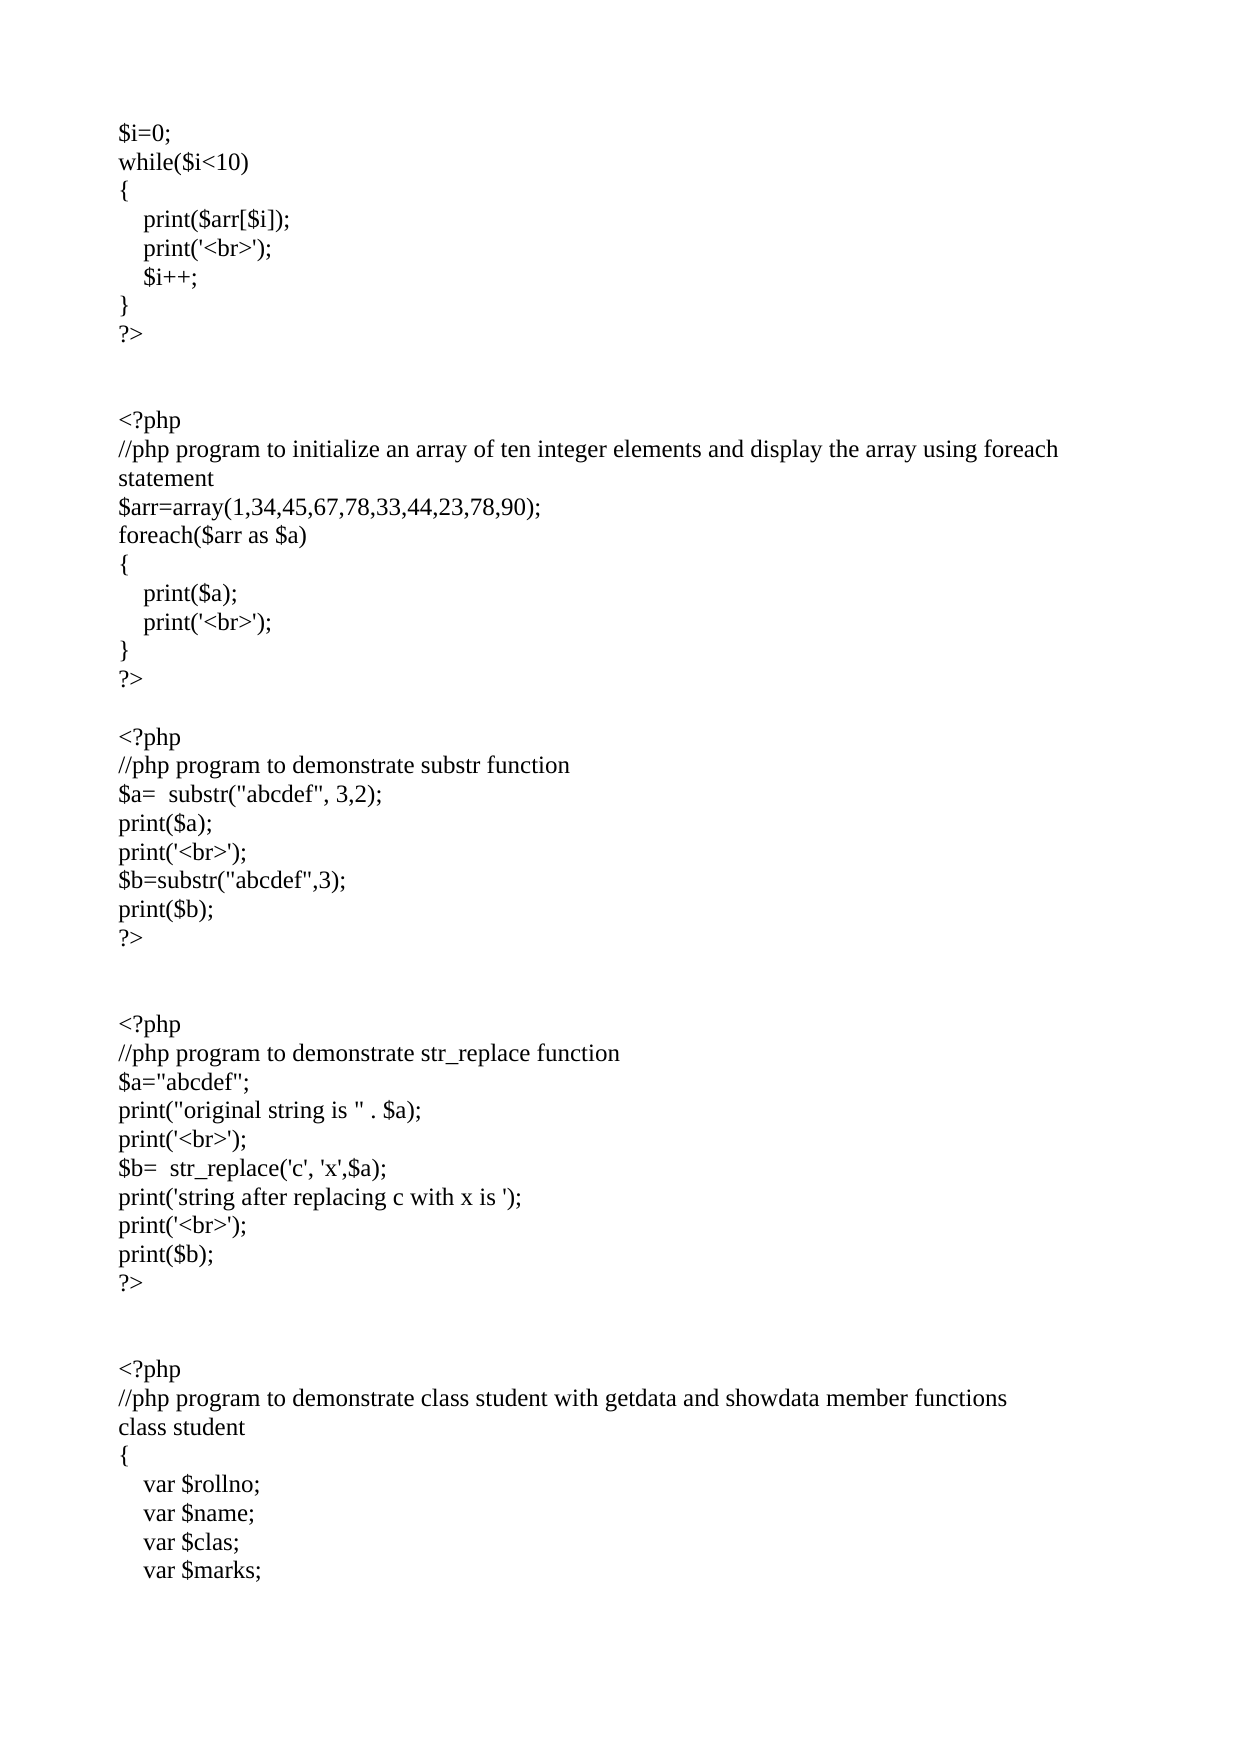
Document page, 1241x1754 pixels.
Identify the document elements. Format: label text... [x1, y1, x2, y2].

text <?php [118, 406, 1122, 434]
text var $rollno; [118, 1469, 1122, 1498]
text ?> [118, 923, 1122, 952]
text $i++; [118, 262, 1122, 291]
text $b=substr("abcdef",3); [118, 866, 1122, 894]
text print('<br>'); [118, 607, 1122, 636]
text print('<br>'); [118, 233, 1122, 262]
text { [118, 549, 1122, 578]
text $a="abcdef"; [118, 1067, 1122, 1096]
text //php program to demonstrate str_replace function [118, 1038, 1122, 1067]
text $b= str_replace('c', 'x',$a); [118, 1153, 1122, 1182]
text print($a); [118, 808, 1122, 837]
text print('string after replacing c with x is '); [118, 1182, 1122, 1211]
text print($b); [118, 1239, 1122, 1268]
text <?php [118, 722, 1122, 751]
text $arr=array(1,34,45,67,78,33,44,23,78,90); [118, 492, 1122, 521]
text print($a); [118, 578, 1122, 607]
text //php program to initialize an array of ten integer elements and display the array using foreach statement [118, 434, 1122, 492]
text ?> [118, 1268, 1122, 1297]
text //php program to demonstrate substr function [118, 751, 1122, 779]
text var $marks; [118, 1556, 1122, 1584]
text $i=0; [118, 118, 1122, 147]
text { [118, 1441, 1122, 1469]
text //php program to demonstrate class student with getdata and showdata member functions [118, 1383, 1122, 1412]
text print($arr[$i]); [118, 204, 1122, 233]
text foreach($arr as $a) [118, 521, 1122, 549]
text var $clas; [118, 1527, 1122, 1556]
text class student [118, 1412, 1122, 1441]
text <?php [118, 1354, 1122, 1383]
text } [118, 636, 1122, 664]
text <?php [118, 1009, 1122, 1038]
text print($b); [118, 894, 1122, 923]
text ?> [118, 319, 1122, 348]
text ?> [118, 664, 1122, 693]
text print('<br>'); [118, 1211, 1122, 1239]
text while($i<10) [118, 147, 1122, 176]
text print('<br>'); [118, 1124, 1122, 1153]
text print('<br>'); [118, 837, 1122, 866]
text var $name; [118, 1498, 1122, 1527]
text } [118, 291, 1122, 319]
text { [118, 176, 1122, 204]
text $a= substr("abcdef", 3,2); [118, 779, 1122, 808]
text print("original string is " . $a); [118, 1096, 1122, 1124]
